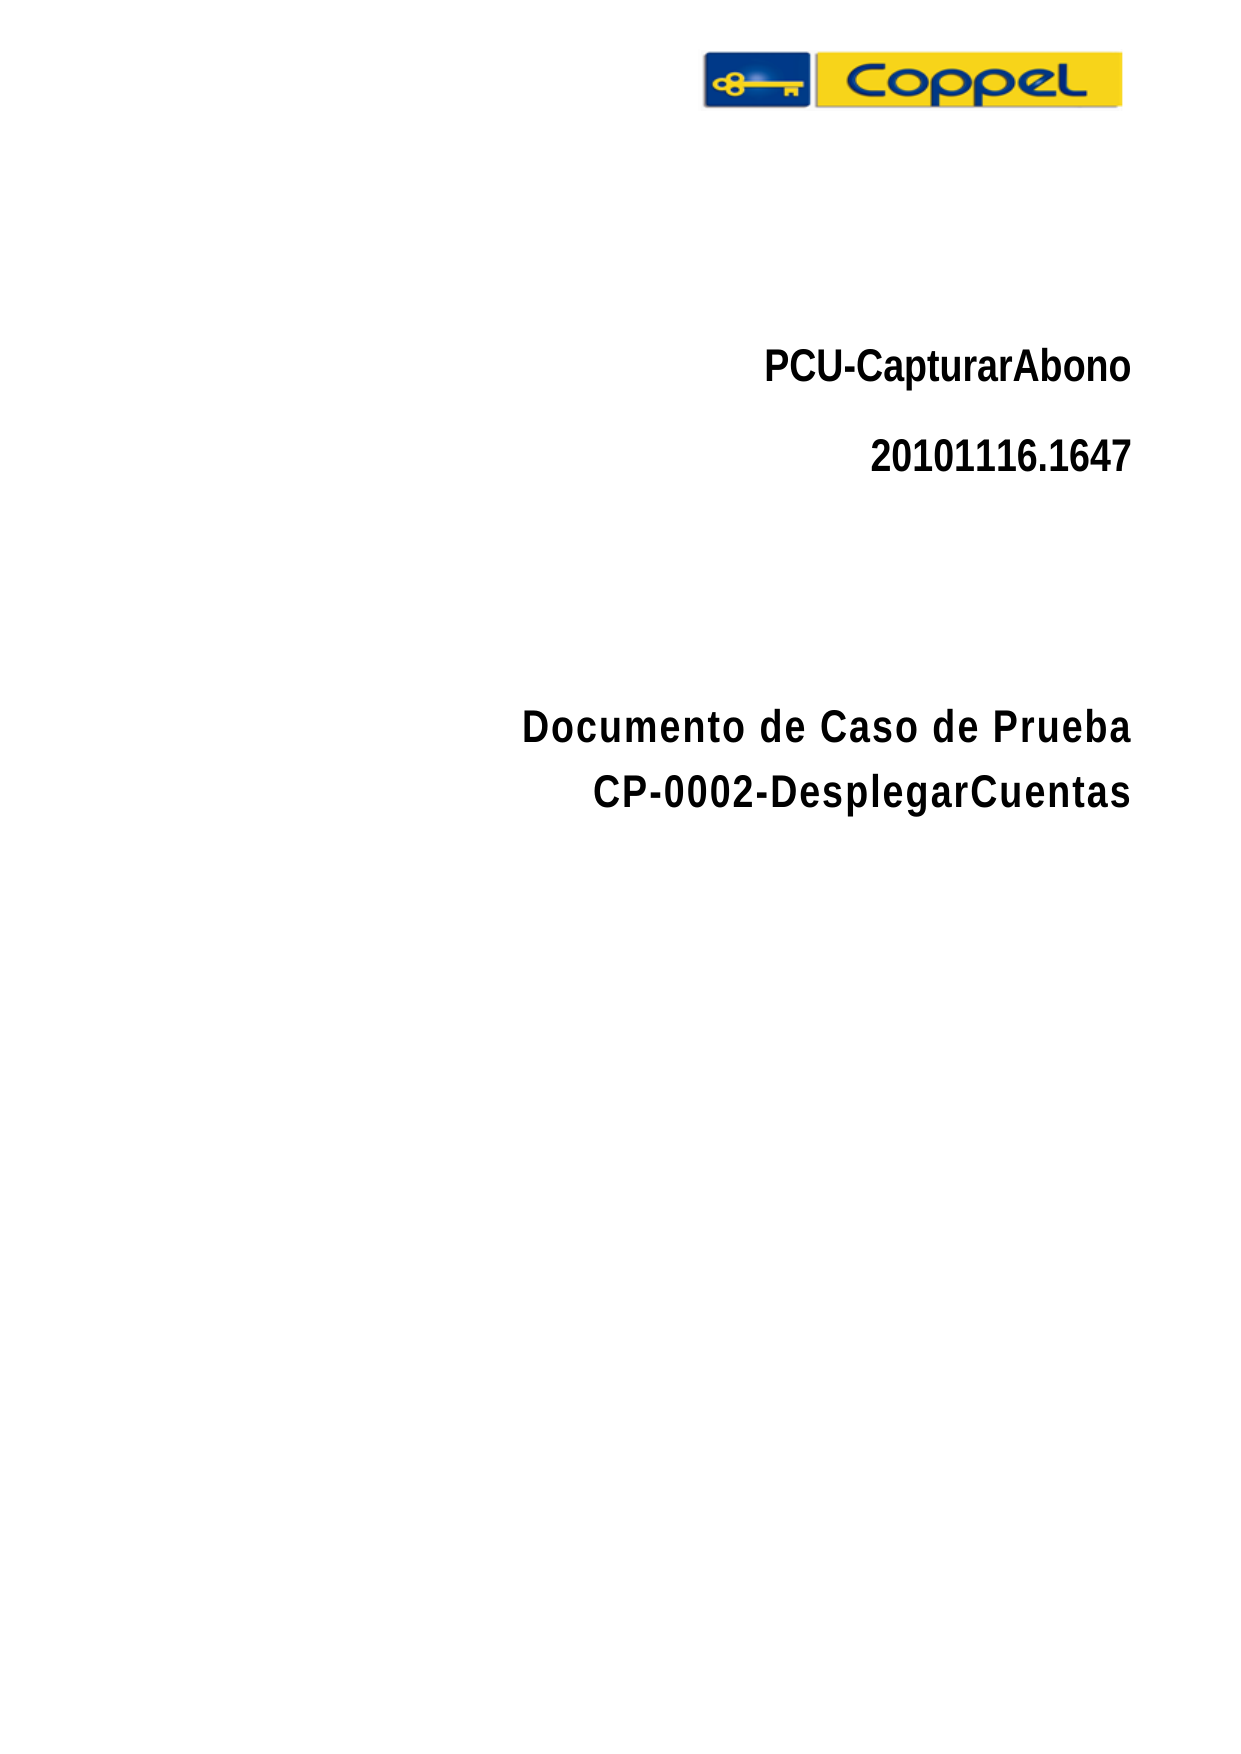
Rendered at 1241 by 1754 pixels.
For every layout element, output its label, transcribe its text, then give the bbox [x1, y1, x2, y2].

subtitle Documento de Caso de Prueba [103, 699, 1131, 752]
subtitle 20101116.1647 [103, 429, 1131, 481]
text CP-0002-DesplegarCuentas [103, 764, 1131, 817]
subtitle PCU-CapturarAbono [103, 339, 1131, 391]
